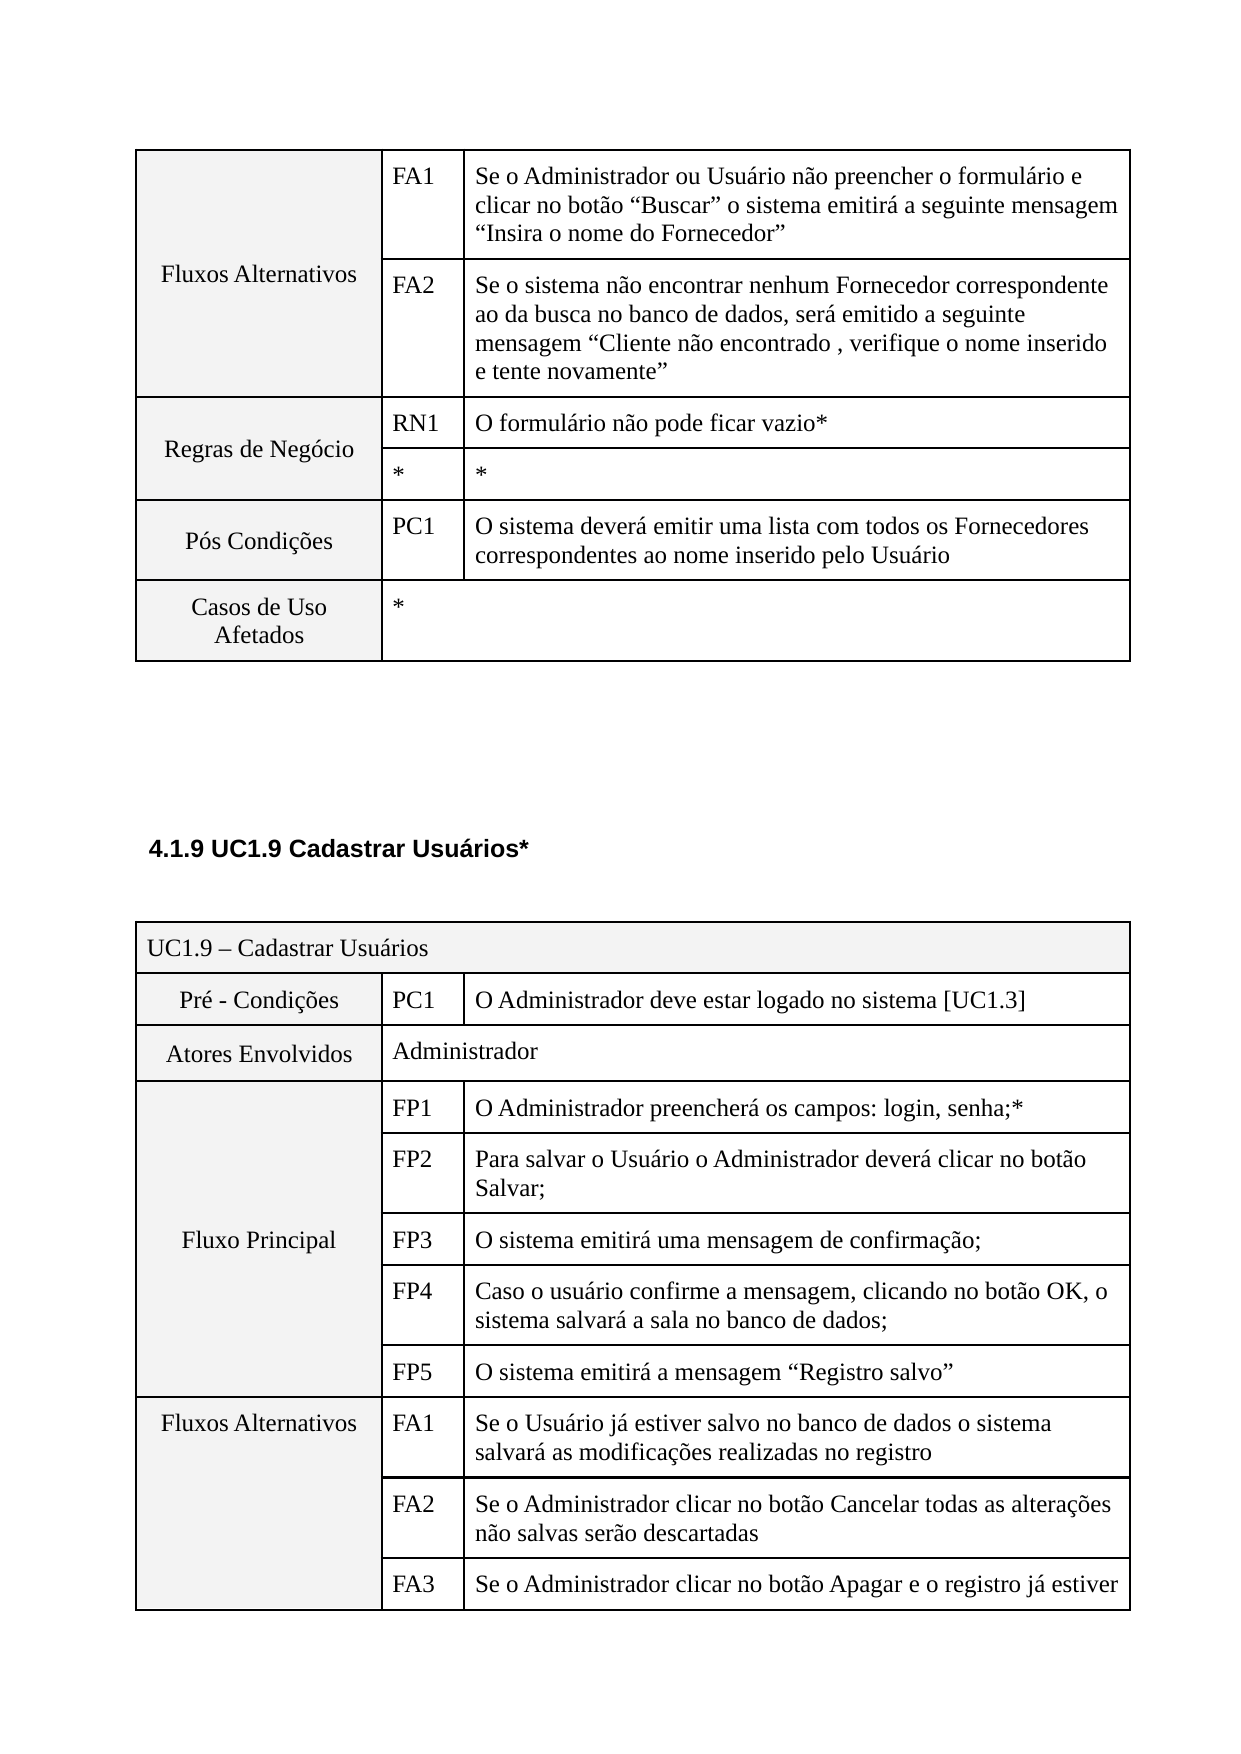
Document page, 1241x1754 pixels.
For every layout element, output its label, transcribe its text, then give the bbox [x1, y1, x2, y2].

table_cell Se o Usuário já estiver salvo no banco de dados o sistema salvará as modificações realizadas no registro [465, 1398, 1129, 1476]
table_cell Se o sistema não encontrar nenhum Fornecedor correspondente ao da busca no banco de dados, será emitido a seguinte mensagem “Cliente não encontrado , verifique o nome inserido e tente novamente” [465, 260, 1129, 396]
table_cell PC1 [383, 974, 463, 1024]
table_cell Se o Administrador clicar no botão Apagar e o registro já estiver [465, 1559, 1129, 1608]
table_cell PC1 [383, 501, 463, 579]
table_cell FP3 [383, 1214, 463, 1264]
table_cell Casos de Uso Afetados [137, 581, 381, 660]
table_cell FA2 [383, 260, 463, 396]
table_cell * [383, 449, 463, 499]
table_cell O sistema emitirá a mensagem “Registro salvo” [465, 1346, 1129, 1396]
table_cell Fluxo Principal [137, 1082, 381, 1396]
table_cell Fluxos Alternativos [137, 1398, 381, 1608]
table_cell FP5 [383, 1346, 463, 1396]
table_cell RN1 [383, 398, 463, 447]
table_cell O Administrador preencherá os campos: login, senha;* [465, 1082, 1129, 1132]
table_cell FA2 [383, 1479, 463, 1557]
table_cell * [465, 449, 1129, 499]
table_cell O sistema deverá emitir uma lista com todos os Fornecedores correspondentes ao nome inserido pelo Usuário [465, 501, 1129, 579]
table_header UC1.9 – Cadastrar Usuários [137, 923, 1129, 972]
table_cell FA3 [383, 1559, 463, 1608]
table_cell FA1 [383, 1398, 463, 1476]
table_cell FP4 [383, 1266, 463, 1344]
table_cell FP2 [383, 1134, 463, 1212]
table_cell Pré - Condições [137, 974, 381, 1024]
table_cell Para salvar o Usuário o Administrador deverá clicar no botão Salvar; [465, 1134, 1129, 1212]
table_cell FA1 [383, 151, 463, 258]
table_cell Fluxos Alternativos [137, 151, 381, 396]
text 4.1.9 UC1.9 Cadastrar Usuários* [148, 834, 1063, 863]
table_cell * [383, 581, 1129, 660]
table_cell O formulário não pode ficar vazio* [465, 398, 1129, 447]
table_cell Se o Administrador ou Usuário não preencher o formulário e clicar no botão “Buscar” o sistema emitirá a seguinte mensagem “Insira o nome do Fornecedor” [465, 151, 1129, 258]
table_cell Administrador [383, 1026, 1129, 1080]
table_cell FP1 [383, 1082, 463, 1132]
table_cell O Administrador deve estar logado no sistema [UC1.3] [465, 974, 1129, 1024]
table_cell Pós Condições [137, 501, 381, 579]
table_cell Se o Administrador clicar no botão Cancelar todas as alterações não salvas serão descartadas [465, 1479, 1129, 1557]
table_cell Caso o usuário confirme a mensagem, clicando no botão OK, o sistema salvará a sala no banco de dados; [465, 1266, 1129, 1344]
table_cell Atores Envolvidos [137, 1026, 381, 1080]
table_cell O sistema emitirá uma mensagem de confirmação; [465, 1214, 1129, 1264]
table_cell Regras de Negócio [137, 398, 381, 499]
